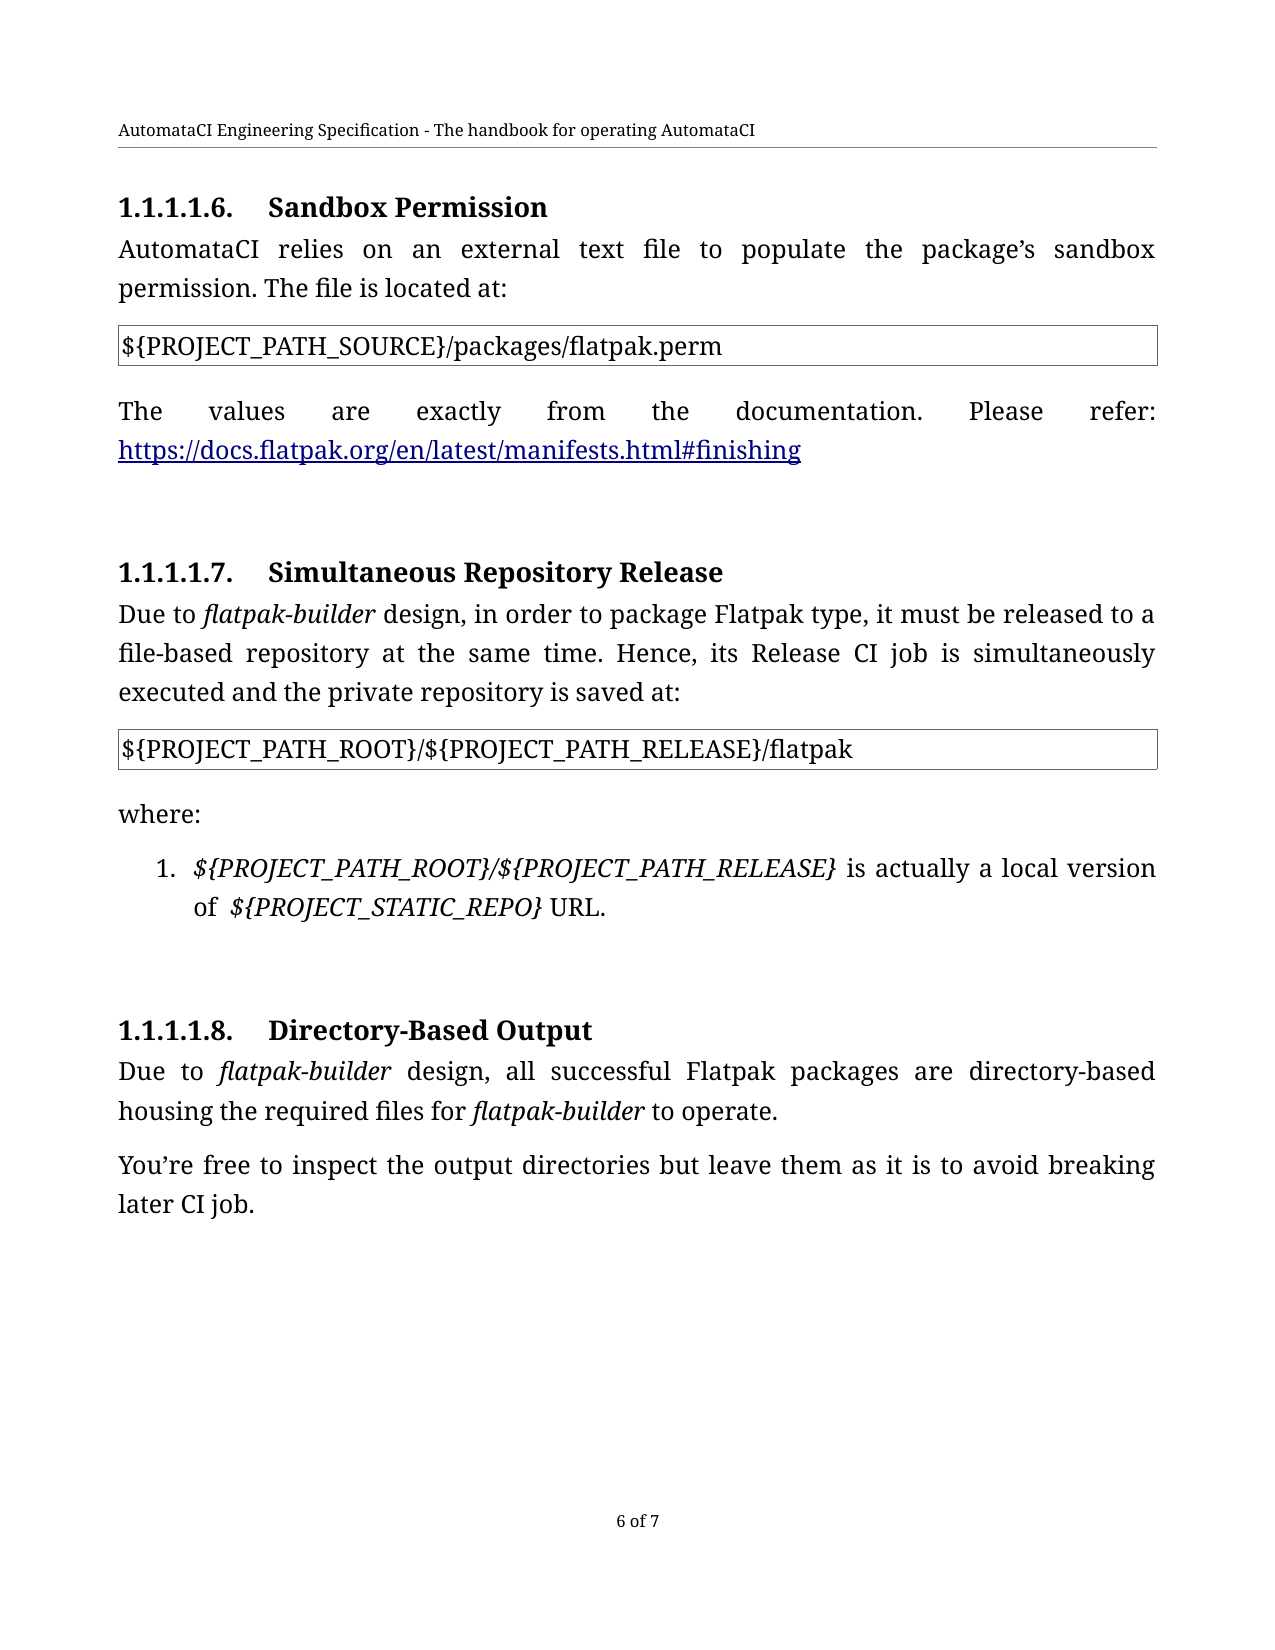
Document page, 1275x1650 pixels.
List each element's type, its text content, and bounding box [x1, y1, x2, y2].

text where: [118, 797, 1157, 831]
text You’re free to inspect the output directories but leave them as it is to avoid breaking later CI job. [118, 1147, 1157, 1221]
text ${PROJECT_PATH_SOURCE}/packages/flatpak.perm [119, 326, 1157, 365]
text AutomataCI relies on an external text file to populate the package’s sandbox permission. The file is located at: [118, 232, 1157, 305]
text The values are exactly from the documentation. Please refer: https://docs.flatpak.org/en/latest/manifests.html#finishing [118, 393, 1157, 466]
subtitle Sandbox Permission [118, 189, 1157, 226]
text Due to flatpak-builder design, all successful Flatpak packages are directory-based housing the required files for flatpak-builder to operate. [118, 1054, 1157, 1127]
list ${PROJECT_PATH_ROOT}/${PROJECT_PATH_RELEASE} is actually a local version of ${PROJECT_STATIC_REPO} URL. [156, 851, 1157, 924]
text Due to flatpak-builder design, in order to package Flatpak type, it must be released to a file-based repository at the same time. Hence, its Release CI job is simultaneously executed and the private repository is saved at: [118, 596, 1157, 709]
subtitle Directory-Based Output [118, 1011, 1157, 1048]
subtitle Simultaneous Repository Release [118, 553, 1157, 590]
text ${PROJECT_PATH_ROOT}/${PROJECT_PATH_RELEASE}/flatpak [119, 730, 1157, 769]
